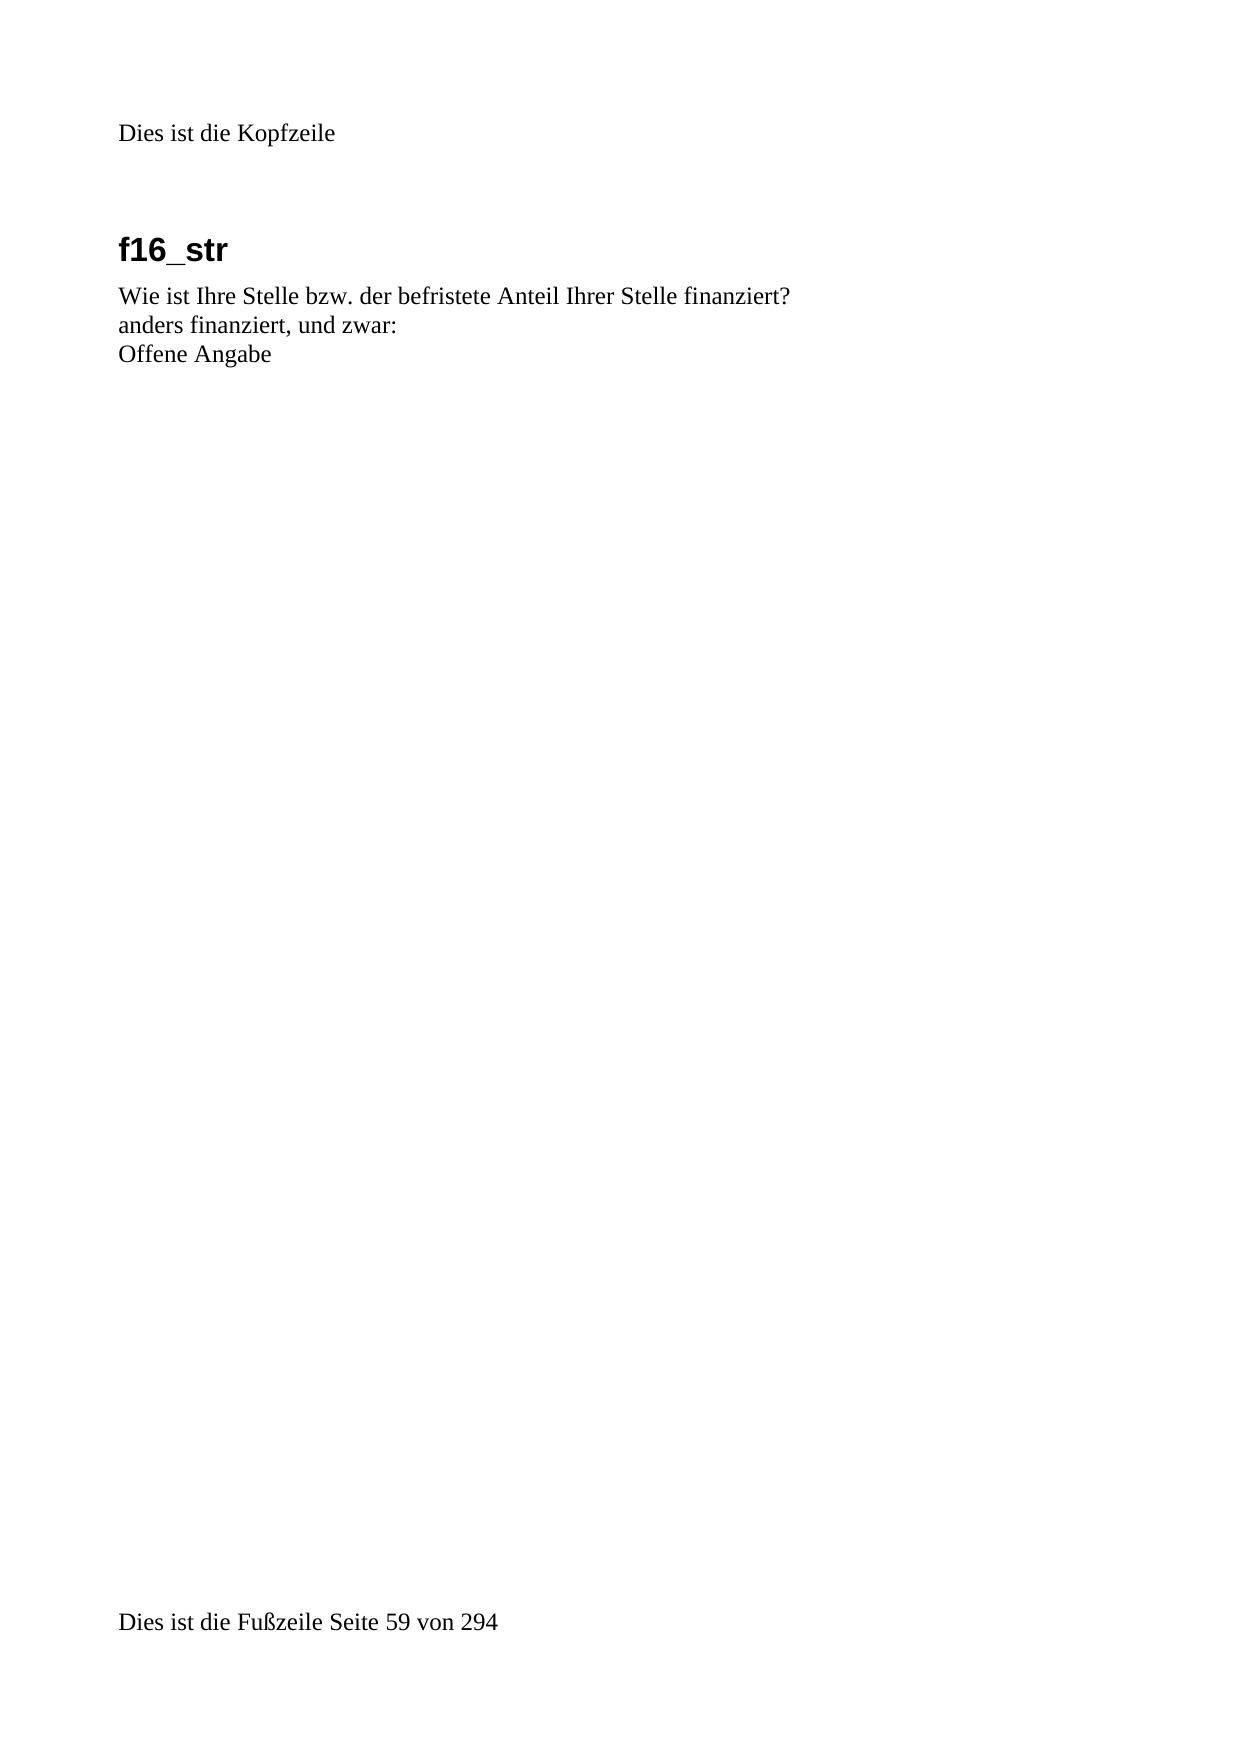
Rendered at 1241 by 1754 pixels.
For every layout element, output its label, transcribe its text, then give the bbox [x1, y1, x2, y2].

text Offene Angabe [118, 339, 1122, 367]
subtitle f16_str [118, 230, 1122, 269]
text anders finanziert, und zwar: [118, 310, 1122, 339]
text Wie ist Ihre Stelle bzw. der befristete Anteil Ihrer Stelle finanziert? [118, 281, 1122, 310]
